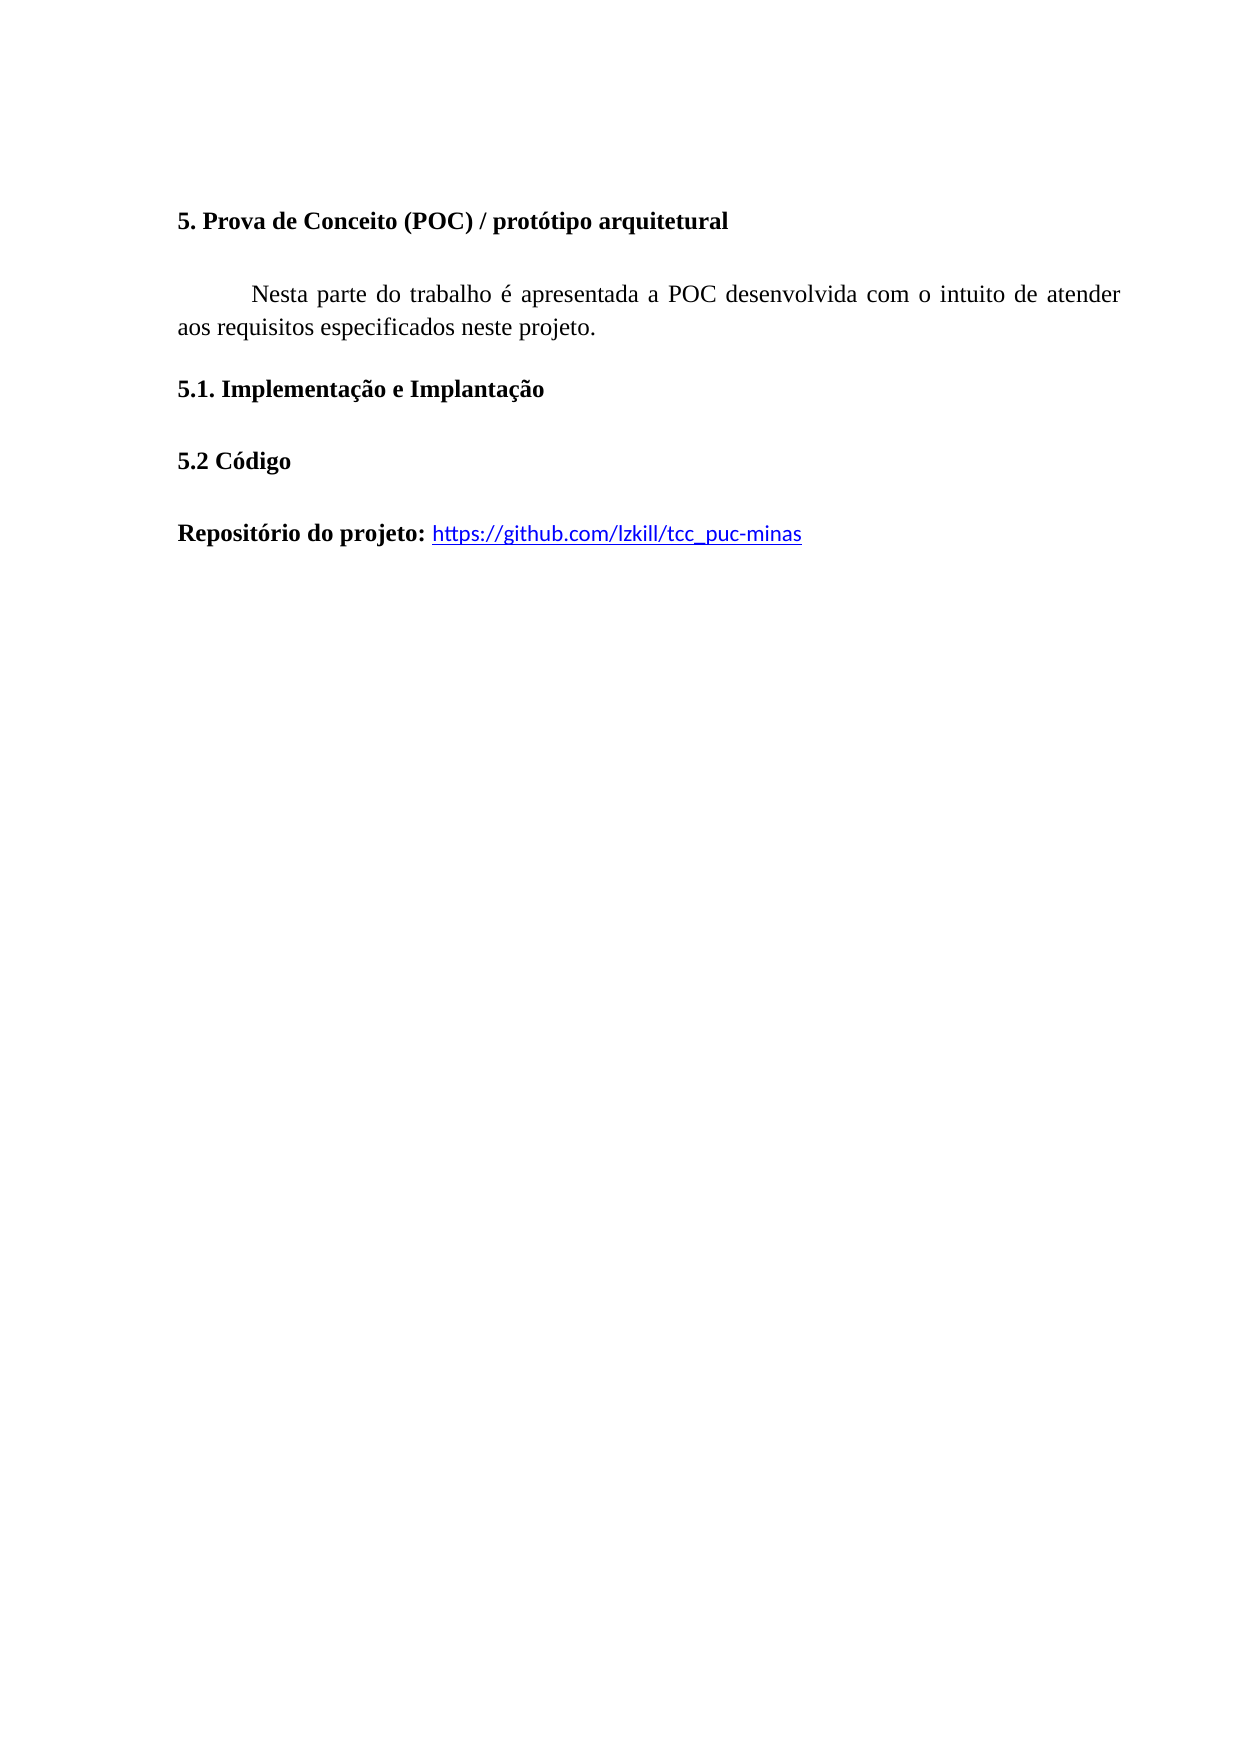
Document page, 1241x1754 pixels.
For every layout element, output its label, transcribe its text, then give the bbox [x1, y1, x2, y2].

text Nesta parte do trabalho é apresentada a POC desenvolvida com o intuito de atender aos requisitos especificados neste projeto. [177, 279, 1122, 340]
subtitle 5. Prova de Conceito (POC) / protótipo arquitetural [177, 206, 1122, 235]
text Repositório do projeto: https://github.com/lzkill/tcc_puc-minas [177, 518, 1122, 547]
subtitle 5.1. Implementação e Implantação [177, 374, 1122, 403]
text 5.2 Código [177, 446, 1122, 475]
